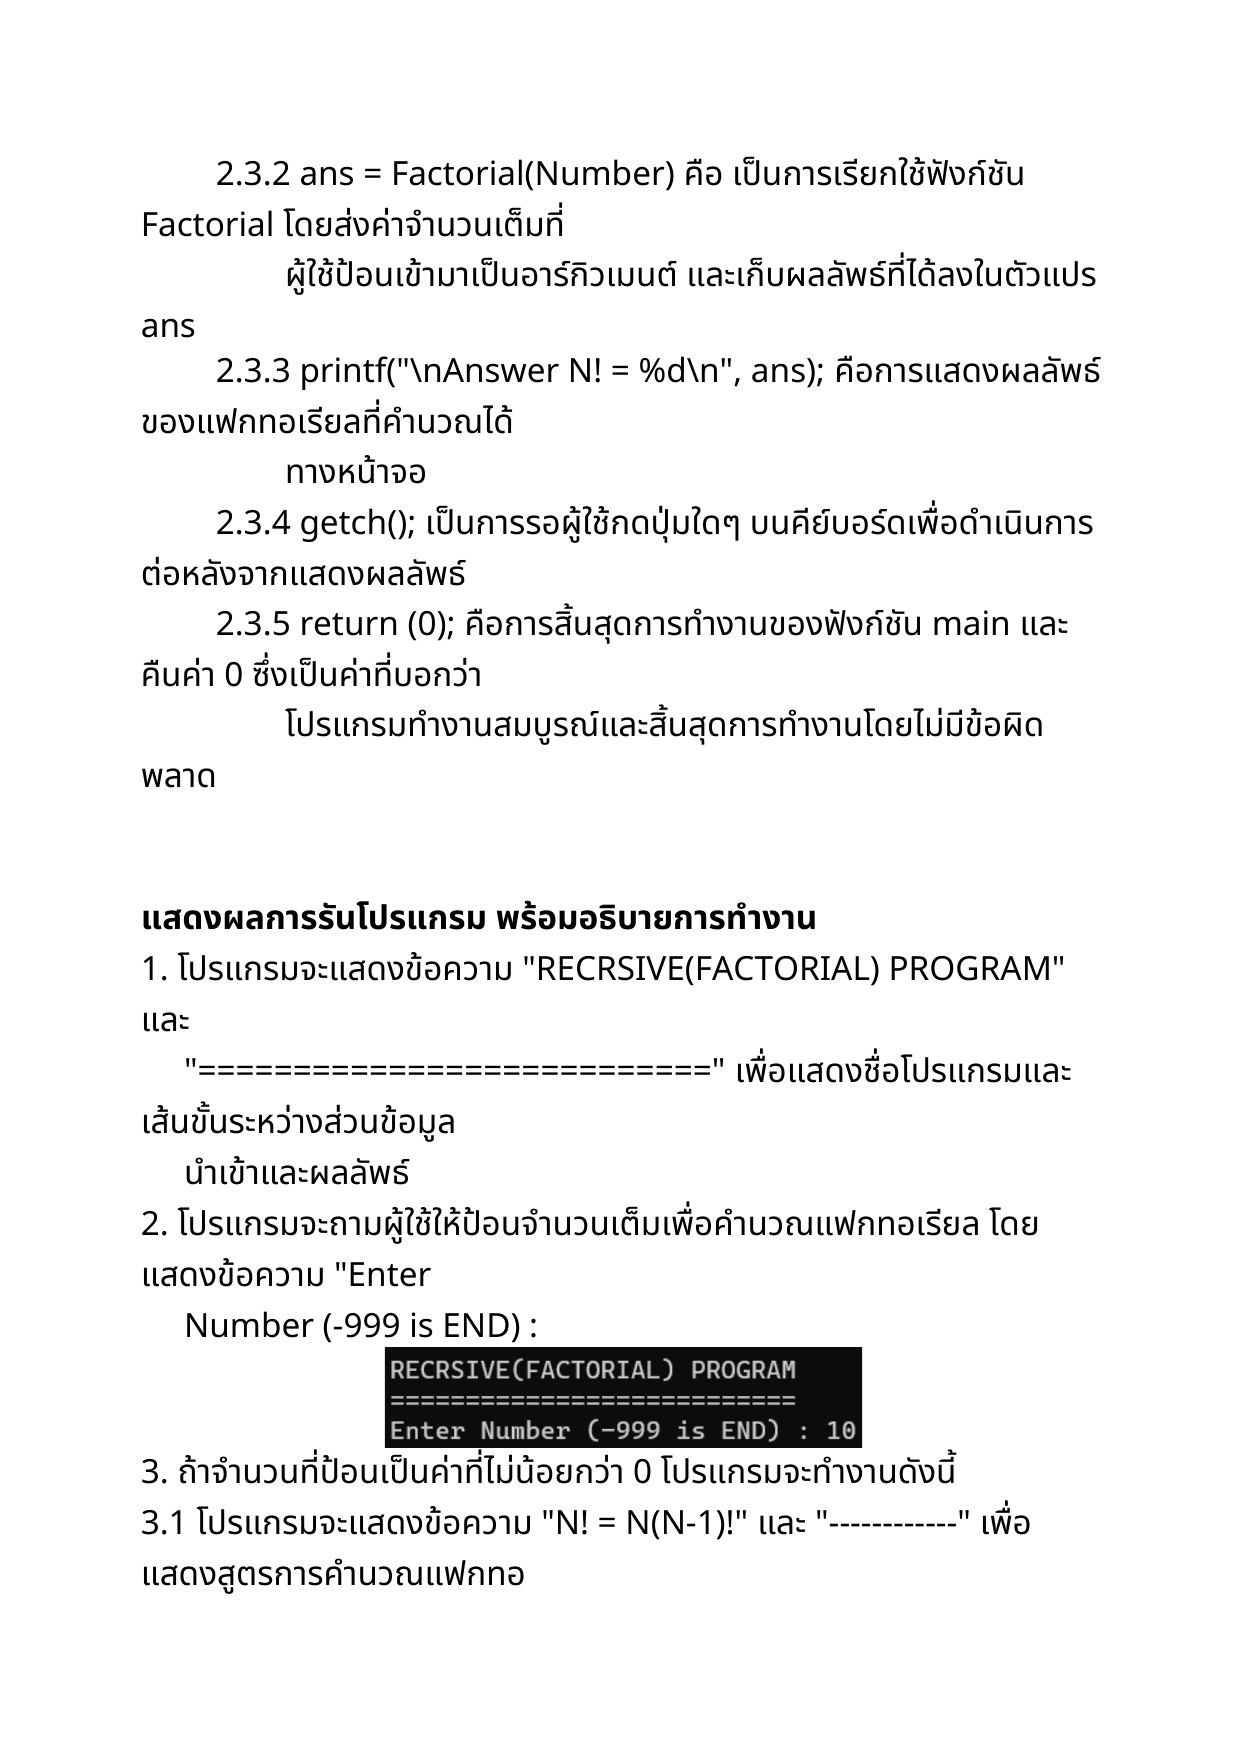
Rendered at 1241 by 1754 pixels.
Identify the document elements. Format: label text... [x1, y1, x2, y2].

text โปรแกรมทำงานสมบูรณ์และสิ้นสุดการทำงานโดยไม่มีข้อผิดพลาด [141, 701, 1106, 802]
text 2.3.4 getch(); เป็นการรอผู้ใช้กดปุ่มใดๆ บนคีย์บอร์ดเพื่อดำเนินการต่อหลังจากแสดงผลลัพธ์ [141, 499, 1106, 600]
text นำเข้าและผลลัพธ์ [141, 1148, 1106, 1199]
text ทางหน้าจอ [216, 448, 1106, 499]
text 1. โปรแกรมจะแสดงข้อความ "RECRSIVE(FACTORIAL) PROGRAM" และ [141, 945, 1106, 1046]
text 2.3.3 printf("\nAnswer N! = %d\n", ans); คือการแสดงผลลัพธ์ของแฟกทอเรียลที่คำนวณได้ [141, 347, 1106, 448]
text ผู้ใช้ป้อนเข้ามาเป็นอาร์กิวเมนต์ และเก็บผลลัพธ์ที่ได้ลงในตัวแปร ans [141, 251, 1106, 347]
text 3.1 โปรแกรมจะแสดงข้อความ "N! = N(N-1)!" และ "------------" เพื่อแสดงสูตรการคำนวณแฟกทอ [141, 1499, 1106, 1600]
text 3. ถ้าจำนวนที่ป้อนเป็นค่าที่ไม่น้อยกว่า 0 โปรแกรมจะทำงานดังนี้ [141, 1448, 1106, 1498]
text แสดงผลการรันโปรแกรม พร้อมอธิบายการทำงาน [141, 894, 1106, 944]
text "===========================" เพื่อแสดงชื่อโปรแกรมและเส้นขั้นระหว่างส่วนข้อมูล [141, 1047, 1106, 1148]
text 2.3.5 return (0); คือการสิ้นสุดการทำงานของฟังก์ชัน main และคืนค่า 0 ซึ่งเป็นค่าที่บอกว่า [141, 600, 1106, 701]
text 2.3.2 ans = Factorial(Number) คือ เป็นการเรียกใช้ฟังก์ชัน Factorial โดยส่งค่าจำนวนเต็มที่ [141, 150, 1106, 251]
text 2. โปรแกรมจะถามผู้ใช้ให้ป้อนจำนวนเต็มเพื่อคำนวณแฟกทอเรียล โดยแสดงข้อความ "Enter [141, 1199, 1106, 1301]
text Number (-999 is END) : [141, 1302, 1106, 1347]
